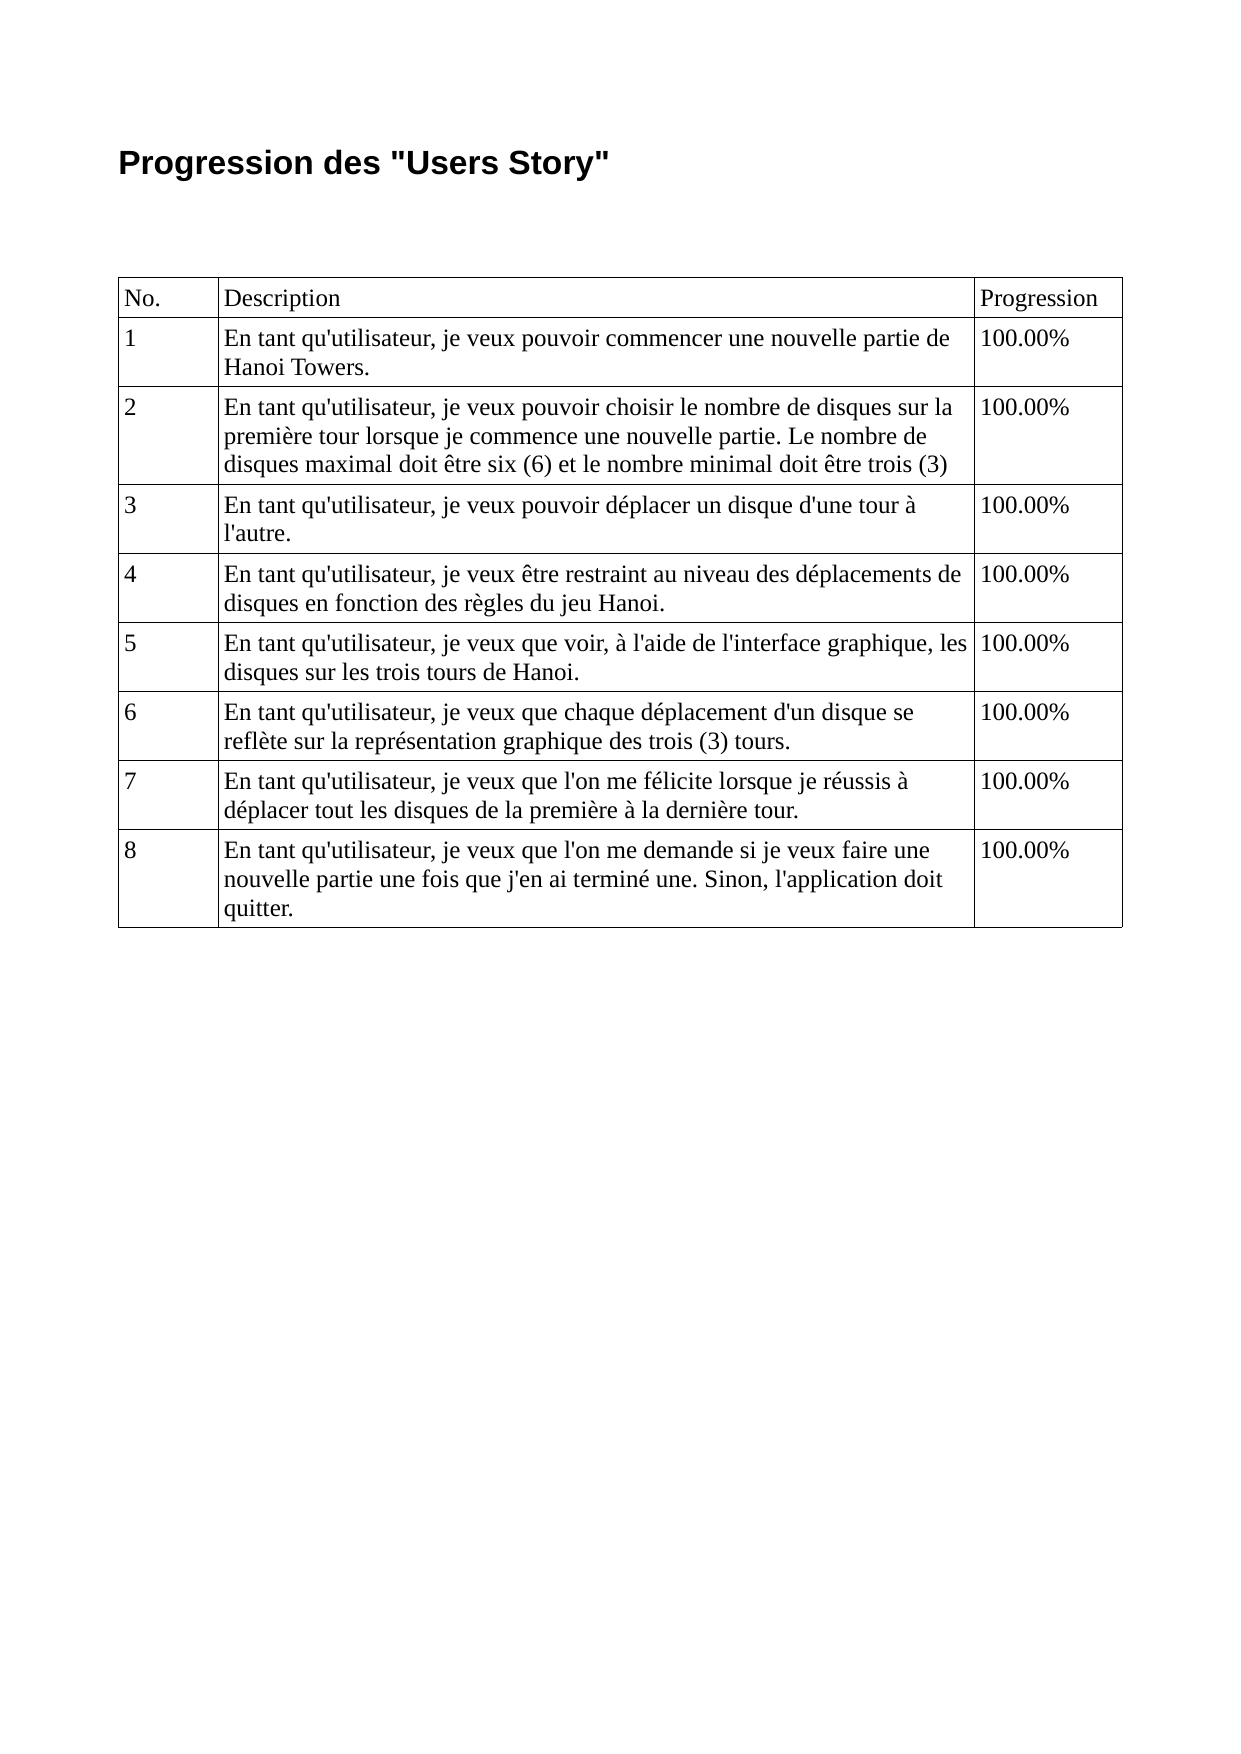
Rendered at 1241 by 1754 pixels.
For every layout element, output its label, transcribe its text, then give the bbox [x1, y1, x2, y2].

table_cell 1 [119, 318, 218, 386]
subtitle Progression des "Users Story" [118, 143, 1122, 182]
table_header Description [219, 278, 974, 317]
table_cell 3 [119, 485, 218, 553]
table_cell En tant qu'utilisateur, je veux être restraint au niveau des déplacements de disques en fonction des règles du jeu Hanoi. [219, 554, 974, 622]
table_cell En tant qu'utilisateur, je veux que voir, à l'aide de l'interface graphique, les disques sur les trois tours de Hanoi. [219, 623, 974, 691]
table_cell En tant qu'utilisateur, je veux que l'on me demande si je veux faire une nouvelle partie une fois que j'en ai terminé une. Sinon, l'application doit quitter. [219, 830, 974, 927]
table_cell En tant qu'utilisateur, je veux que l'on me félicite lorsque je réussis à déplacer tout les disques de la première à la dernière tour. [219, 761, 974, 829]
table_cell 100.00% [975, 554, 1122, 622]
table_header No. [119, 278, 218, 317]
table_header Progression [975, 278, 1122, 317]
table_cell En tant qu'utilisateur, je veux pouvoir commencer une nouvelle partie de Hanoi Towers. [219, 318, 974, 386]
table_cell 6 [119, 692, 218, 760]
table_cell 100.00% [975, 692, 1122, 760]
table_cell En tant qu'utilisateur, je veux pouvoir déplacer un disque d'une tour à l'autre. [219, 485, 974, 553]
table_cell 100.00% [975, 387, 1122, 484]
table_cell 100.00% [975, 318, 1122, 386]
table_cell 100.00% [975, 761, 1122, 829]
table_cell En tant qu'utilisateur, je veux que chaque déplacement d'un disque se reflète sur la représentation graphique des trois (3) tours. [219, 692, 974, 760]
table_cell En tant qu'utilisateur, je veux pouvoir choisir le nombre de disques sur la première tour lorsque je commence une nouvelle partie. Le nombre de disques maximal doit être six (6) et le nombre minimal doit être trois (3) [219, 387, 974, 484]
table_cell 4 [119, 554, 218, 622]
table_cell 8 [119, 830, 218, 927]
table_cell 100.00% [975, 623, 1122, 691]
table_cell 100.00% [975, 485, 1122, 553]
table_cell 7 [119, 761, 218, 829]
table_cell 5 [119, 623, 218, 691]
table_cell 2 [119, 387, 218, 484]
table_cell 100.00% [975, 830, 1122, 927]
